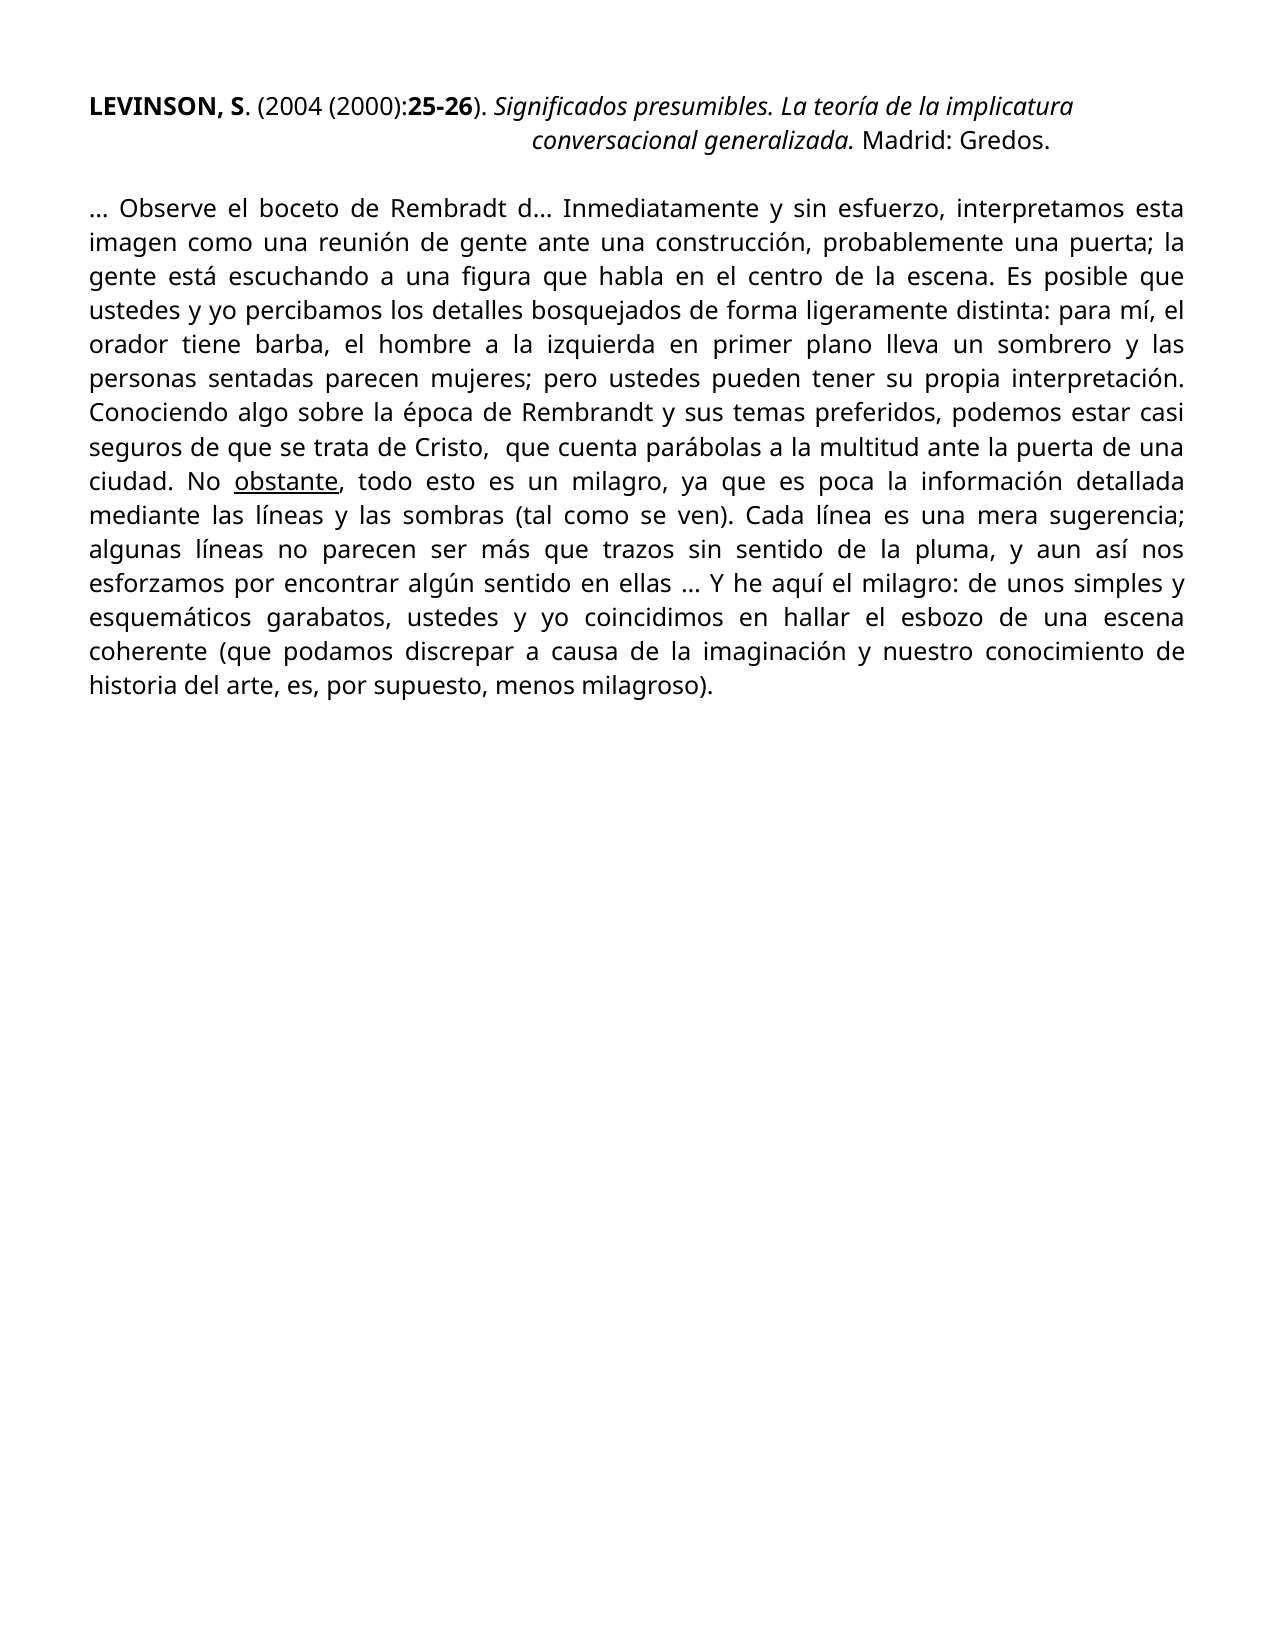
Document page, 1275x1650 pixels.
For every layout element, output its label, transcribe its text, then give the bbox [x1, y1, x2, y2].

text LEVINSON, S. (2004 (2000):25-26). Significados presumibles. La teoría de la implicatura conversacional generalizada. Madrid: Gredos. [88, 88, 1186, 157]
text … Observe el boceto de Rembradt d… Inmediatamente y sin esfuerzo, interpretamos esta imagen como una reunión de gente ante una construcción, probablemente una puerta; la gente está escuchando a una figura que habla en el centro de la escena. Es posible que ustedes y yo percibamos los detalles bosquejados de forma ligeramente distinta: para mí, el orador tiene barba, el hombre a la izquierda en primer plano lleva un sombrero y las personas sentadas parecen mujeres; pero ustedes pueden tener su propia interpretación. Conociendo algo sobre la época de Rembrandt y sus temas preferidos, podemos estar casi seguros de que se trata de Cristo, que cuenta parábolas a la multitud ante la puerta de una ciudad. No obstante, todo esto es un milagro, ya que es poca la información detallada mediante las líneas y las sombras (tal como se ven). Cada línea es una mera sugerencia; algunas líneas no parecen ser más que trazos sin sentido de la pluma, y aun así nos esforzamos por encontrar algún sentido en ellas … Y he aquí el milagro: de unos simples y esquemáticos garabatos, ustedes y yo coincidimos en hallar el esbozo de una escena coherente (que podamos discrepar a causa de la imaginación y nuestro conocimiento de historia del arte, es, por supuesto, menos milagroso). [88, 191, 1186, 702]
